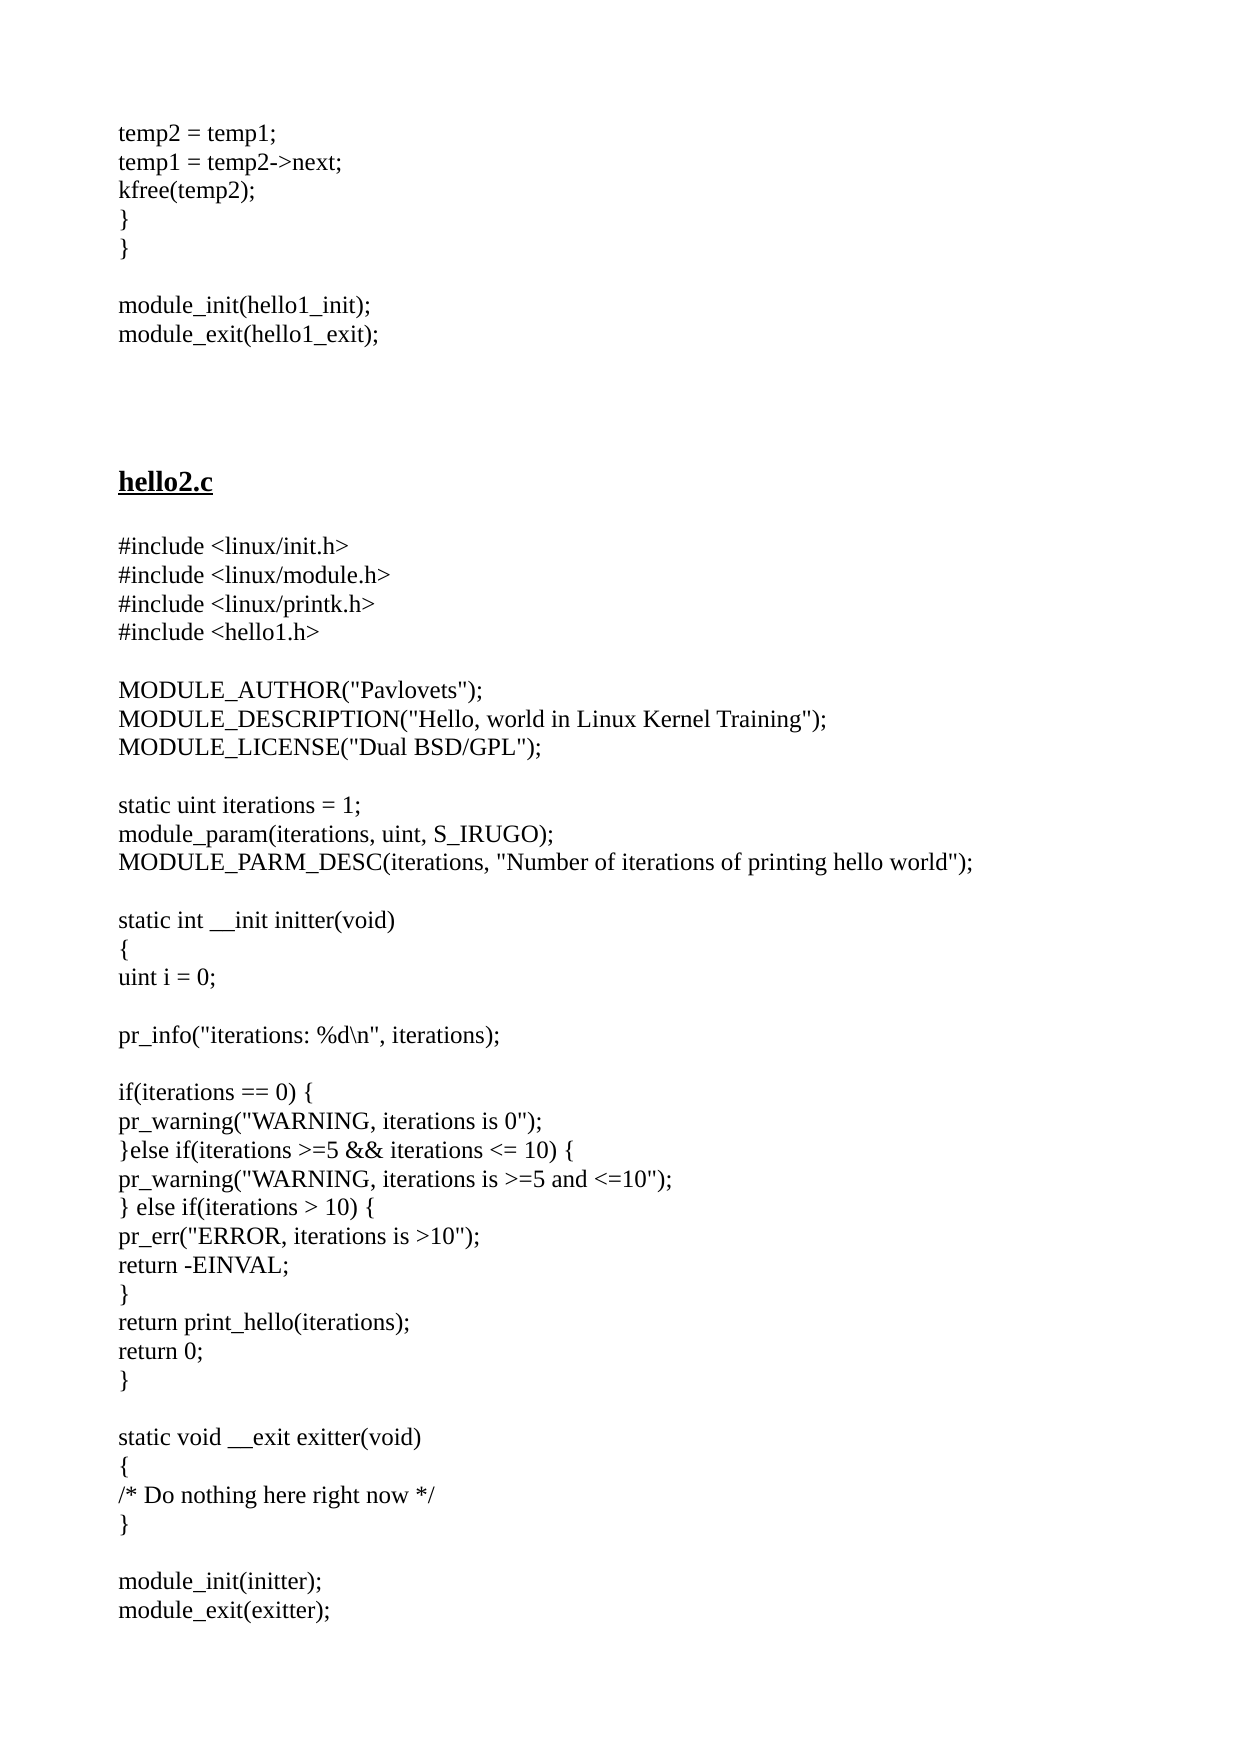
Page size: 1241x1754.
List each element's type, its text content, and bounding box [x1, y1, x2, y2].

text pr_warning("WARNING, iterations is 0"); [118, 1106, 1122, 1135]
text module_init(hello1_init); [118, 291, 1122, 319]
text #include <hello1.h> [118, 617, 1122, 646]
text }else if(iterations >=5 && iterations <= 10) { [118, 1135, 1122, 1164]
text } [118, 204, 1122, 233]
text MODULE_AUTHOR("Pavlovets"); [118, 675, 1122, 704]
text { [118, 1451, 1122, 1480]
text { [118, 934, 1122, 962]
text pr_err("ERROR, iterations is >10"); [118, 1221, 1122, 1250]
text MODULE_DESCRIPTION("Hello, world in Linux Kernel Training"); [118, 704, 1122, 732]
text /* Do nothing here right now */ [118, 1480, 1122, 1509]
text } [118, 233, 1122, 262]
text static void __exit exitter(void) [118, 1422, 1122, 1451]
text #include <linux/printk.h> [118, 589, 1122, 617]
text MODULE_PARM_DESC(iterations, "Number of iterations of printing hello world"); [118, 847, 1122, 876]
text if(iterations == 0) { [118, 1077, 1122, 1106]
text module_exit(exitter); [118, 1595, 1122, 1624]
text pr_info("iterations: %d\n", iterations); [118, 1020, 1122, 1049]
text module_exit(hello1_exit); [118, 319, 1122, 348]
text return print_hello(iterations); [118, 1307, 1122, 1336]
text return 0; [118, 1336, 1122, 1365]
text pr_warning("WARNING, iterations is >=5 and <=10"); [118, 1164, 1122, 1192]
text static uint iterations = 1; [118, 790, 1122, 819]
text uint i = 0; [118, 962, 1122, 991]
text } else if(iterations > 10) { [118, 1192, 1122, 1221]
text MODULE_LICENSE("Dual BSD/GPL"); [118, 732, 1122, 761]
text } [118, 1509, 1122, 1537]
text module_param(iterations, uint, S_IRUGO); [118, 819, 1122, 847]
text return -EINVAL; [118, 1250, 1122, 1279]
text } [118, 1279, 1122, 1307]
text #include <linux/module.h> [118, 560, 1122, 589]
text } [118, 1365, 1122, 1394]
text hello2.c [118, 464, 1122, 498]
text temp1 = temp2->next; [118, 147, 1122, 176]
text #include <linux/init.h> [118, 531, 1122, 560]
text module_init(initter); [118, 1566, 1122, 1595]
text static int __init initter(void) [118, 905, 1122, 934]
text temp2 = temp1; [118, 118, 1122, 147]
text kfree(temp2); [118, 176, 1122, 204]
